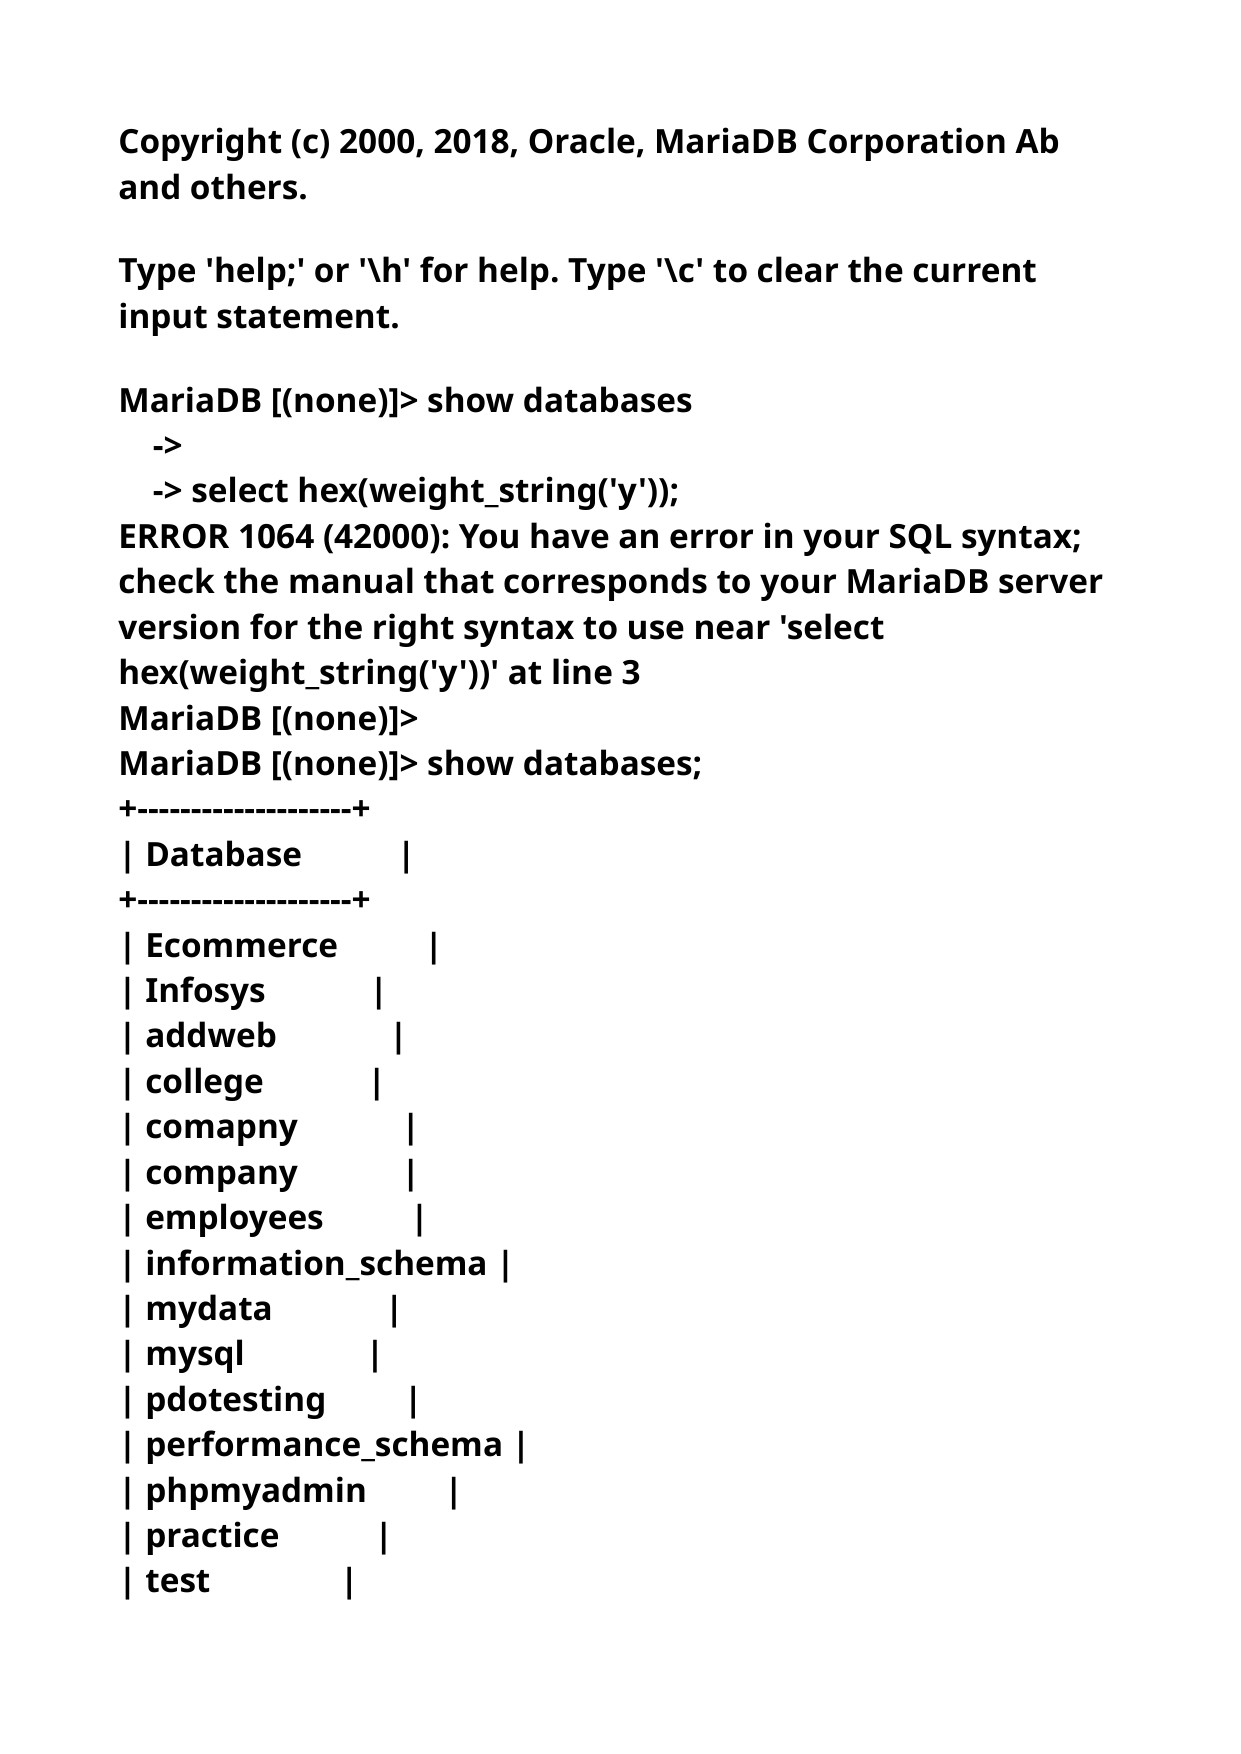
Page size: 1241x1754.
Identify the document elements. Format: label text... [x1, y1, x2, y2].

text | pdotesting | [118, 1376, 1122, 1421]
text | Infosys | [118, 967, 1122, 1012]
text | information_schema | [118, 1239, 1122, 1285]
text MariaDB [(none)]> show databases [118, 376, 1122, 422]
text | mydata | [118, 1285, 1122, 1330]
text Type 'help;' or '\h' for help. Type '\c' to clear the current input statement. [118, 247, 1122, 338]
text ERROR 1064 (42000): You have an error in your SQL syntax; check the manual that corresponds to your MariaDB server version for the right syntax to use near 'select hex(weight_string('y'))' at line 3 [118, 513, 1122, 694]
text -> select hex(weight_string('y')); [118, 467, 1122, 513]
text | company | [118, 1148, 1122, 1194]
text | performance_schema | [118, 1421, 1122, 1466]
text Copyright (c) 2000, 2018, Oracle, MariaDB Corporation Ab and others. [118, 118, 1122, 209]
text | employees | [118, 1194, 1122, 1239]
text | phpmyadmin | [118, 1466, 1122, 1512]
text | college | [118, 1058, 1122, 1103]
text +--------------------+ [118, 785, 1122, 831]
text | test | [118, 1557, 1122, 1603]
text -> [118, 422, 1122, 467]
text MariaDB [(none)]> show databases; [118, 740, 1122, 785]
text | Ecommerce | [118, 921, 1122, 967]
text | comapny | [118, 1103, 1122, 1148]
text | practice | [118, 1512, 1122, 1557]
text +--------------------+ [118, 876, 1122, 921]
text | addweb | [118, 1012, 1122, 1058]
text | mysql | [118, 1330, 1122, 1376]
text | Database | [118, 831, 1122, 876]
text MariaDB [(none)]> [118, 694, 1122, 740]
